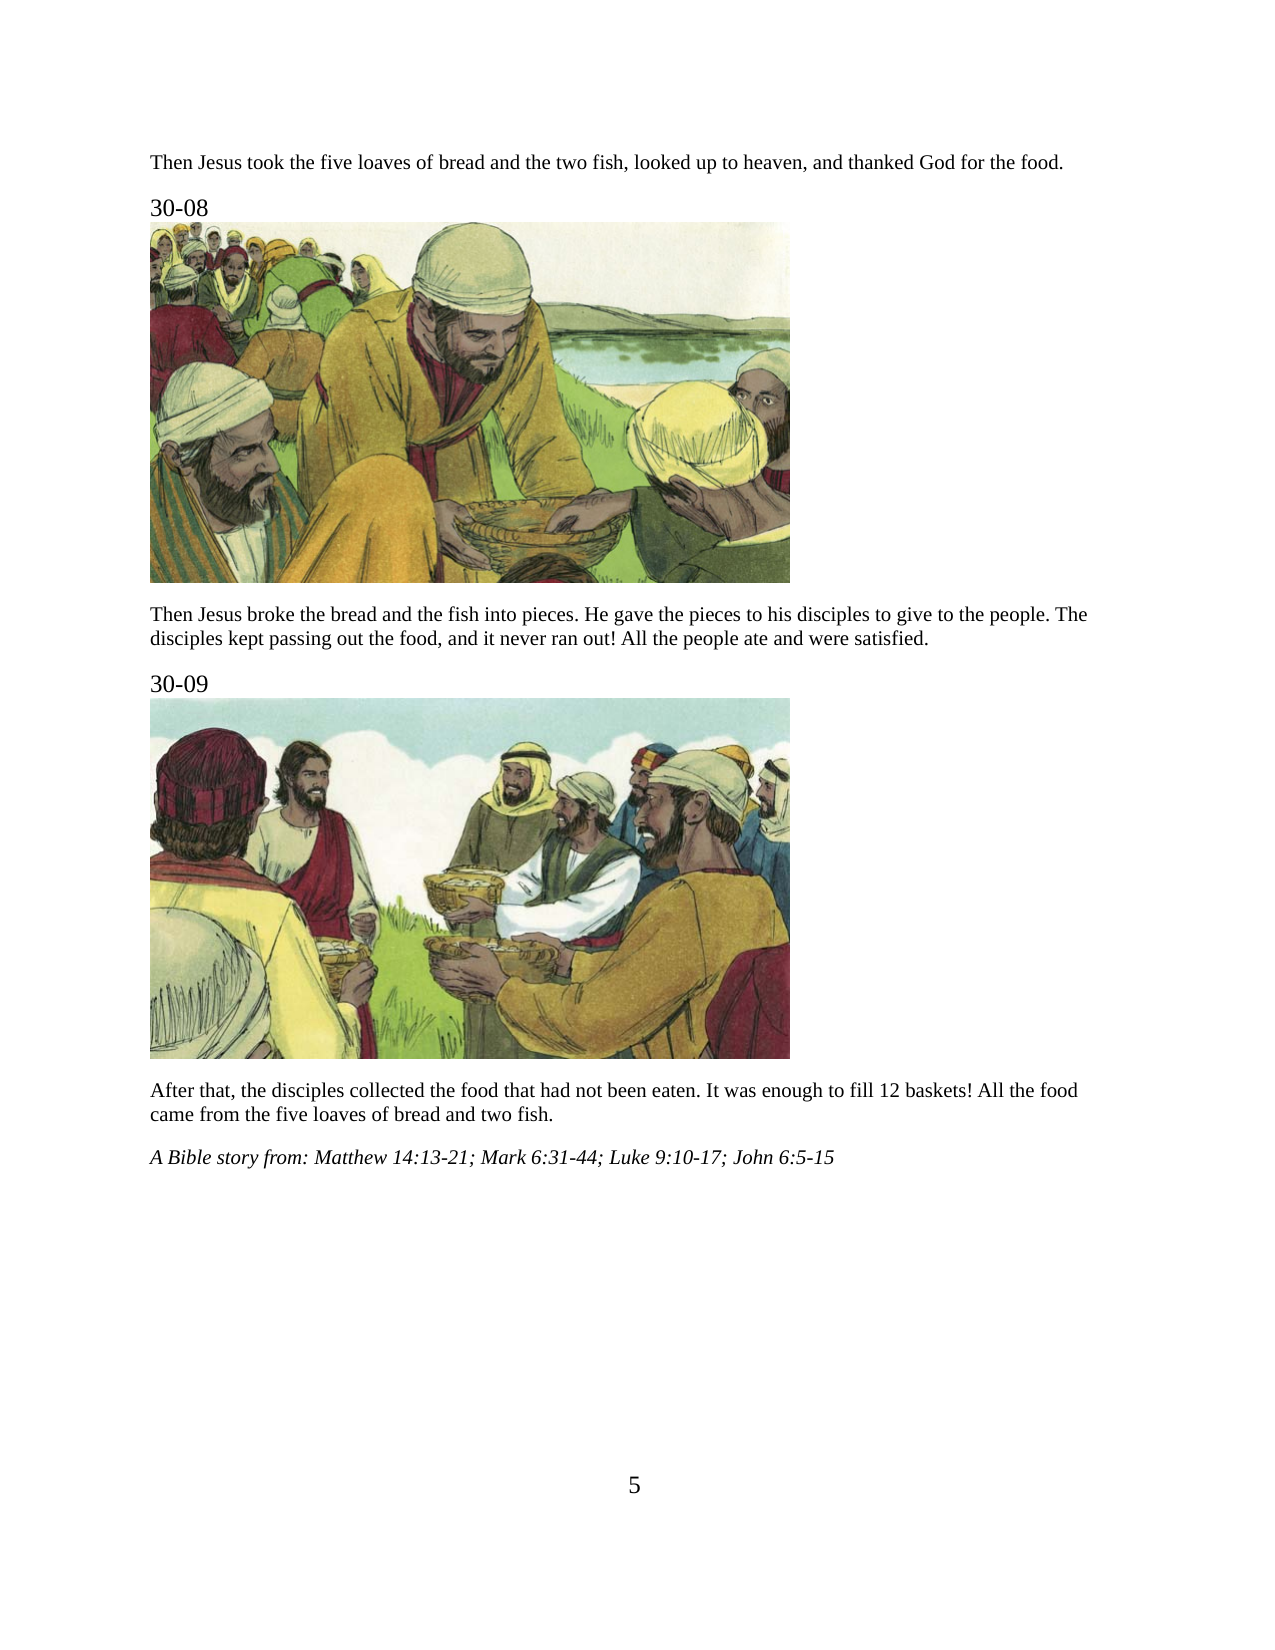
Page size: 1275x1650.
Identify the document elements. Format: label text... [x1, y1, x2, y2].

text After that, the disciples collected the food that had not been eaten. It was enough to fill 12 baskets! All the food came from the five loaves of bread and two fish. [150, 1078, 1125, 1126]
text Then Jesus took the five loaves of bread and the two fish, looked up to heaven, and thanked God for the food. [150, 150, 1125, 174]
picture [150, 698, 790, 1059]
picture [150, 222, 790, 583]
text A Bible story from: Matthew 14:13-21; Mark 6:31-44; Luke 9:10-17; John 6:5-15 [150, 1145, 1125, 1169]
subtitle 30-08 [150, 193, 1125, 222]
subtitle 30-09 [150, 669, 1125, 698]
text Then Jesus broke the bread and the fish into pieces. He gave the pieces to his disciples to give to the people. The disciples kept passing out the food, and it never ran out! All the people ate and were satisfied. [150, 602, 1125, 650]
